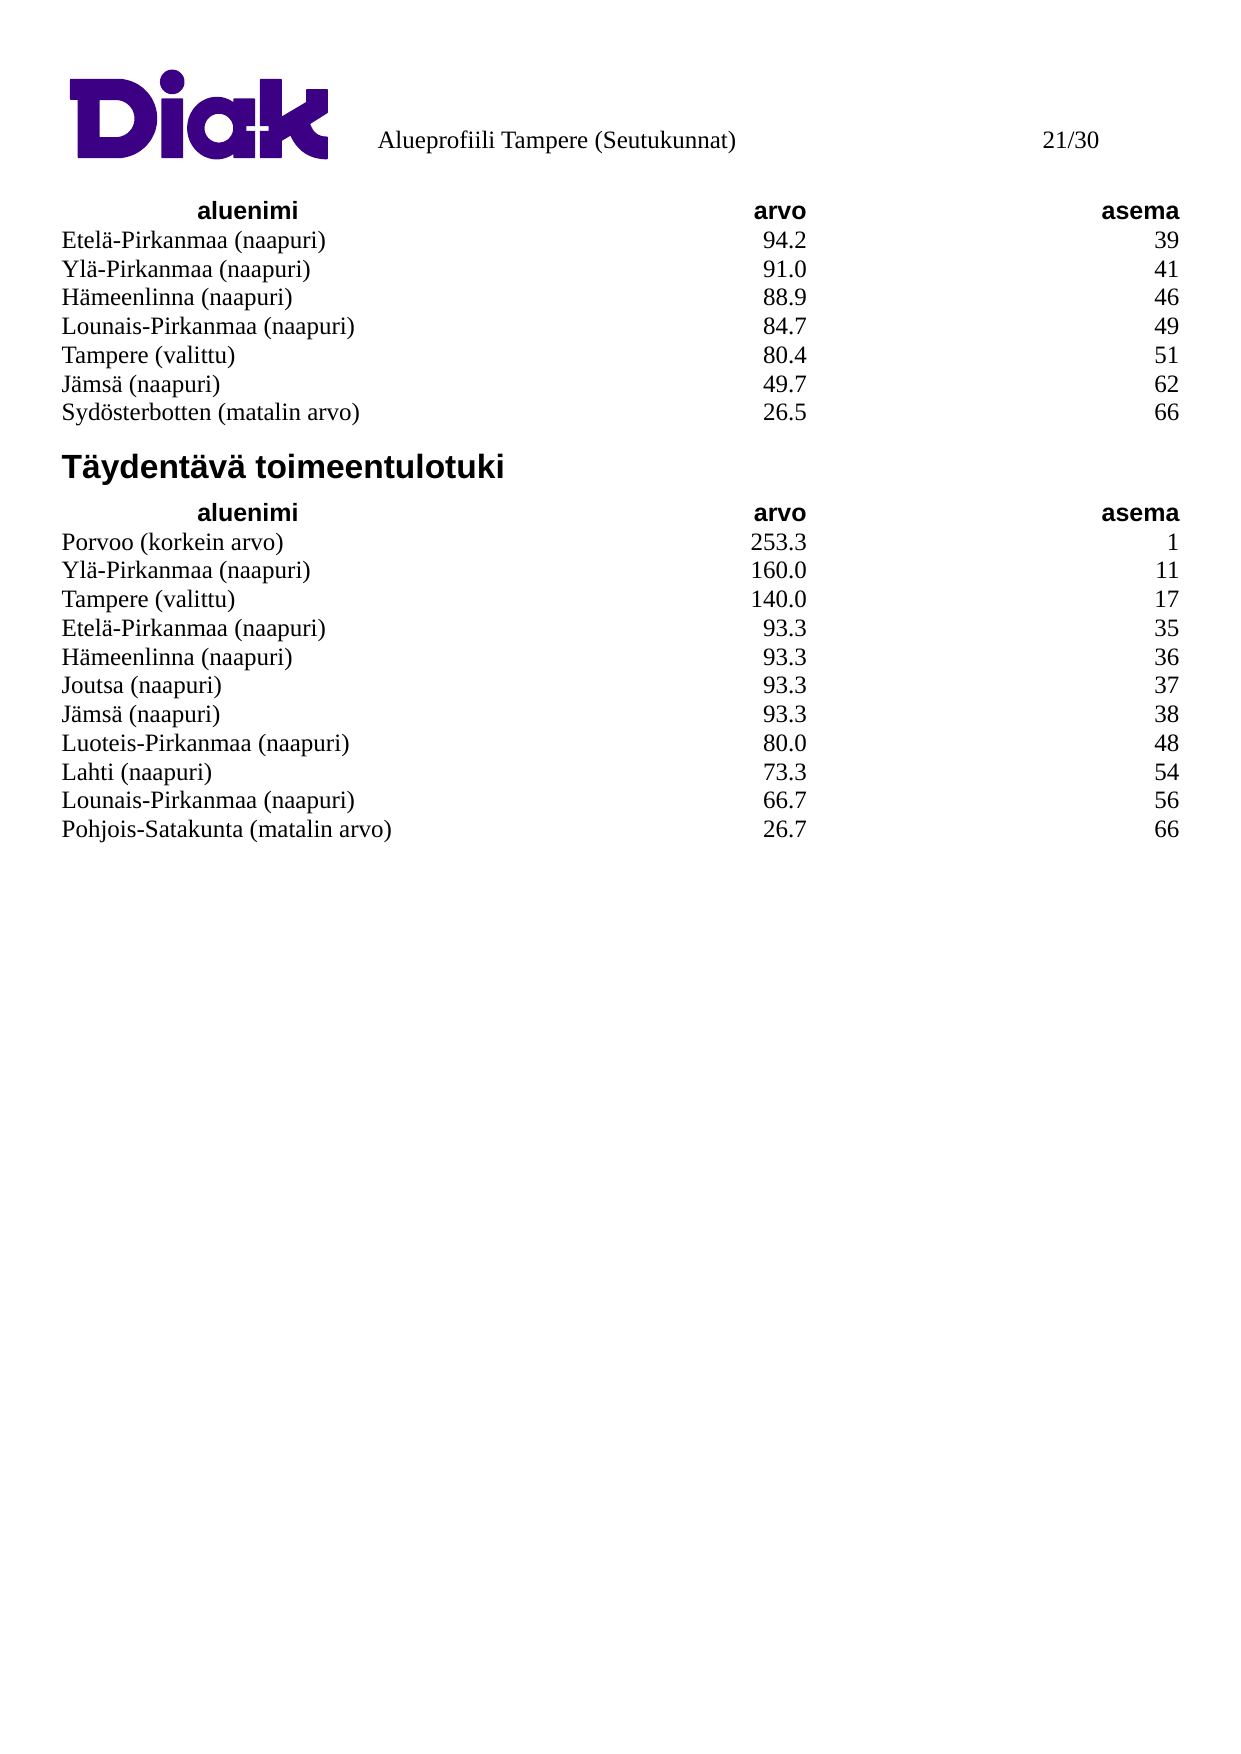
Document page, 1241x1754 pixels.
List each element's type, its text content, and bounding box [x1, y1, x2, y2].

table_cell 94.2 [434, 225, 806, 254]
table_cell 48 [806, 728, 1179, 757]
table_cell 66 [806, 398, 1179, 426]
table_cell 253.3 [434, 527, 806, 556]
table_header asema [806, 498, 1179, 527]
table_cell 140.0 [434, 584, 806, 613]
table_cell Tampere (valittu) [61, 584, 434, 613]
table_cell 93.3 [434, 671, 806, 699]
table_cell 54 [806, 757, 1179, 786]
table_cell 38 [806, 699, 1179, 728]
table_cell Hämeenlinna (naapuri) [61, 642, 434, 671]
table_cell Hämeenlinna (naapuri) [61, 283, 434, 311]
table_cell 17 [806, 584, 1179, 613]
table_cell Lahti (naapuri) [61, 757, 434, 786]
table_cell 93.3 [434, 642, 806, 671]
table_cell Ylä-Pirkanmaa (naapuri) [61, 254, 434, 282]
table_cell Tampere (valittu) [61, 340, 434, 369]
table_cell 93.3 [434, 699, 806, 728]
table_cell 49.7 [434, 369, 806, 397]
table_cell 91.0 [434, 254, 806, 282]
table_cell 51 [806, 340, 1179, 369]
table_cell 66 [806, 814, 1179, 843]
table_cell 35 [806, 613, 1179, 642]
table_header aluenimi [61, 498, 434, 527]
table_cell Etelä-Pirkanmaa (naapuri) [61, 225, 434, 254]
table_cell 80.0 [434, 728, 806, 757]
table_cell 41 [806, 254, 1179, 282]
table_cell 39 [806, 225, 1179, 254]
table_header aluenimi [61, 196, 434, 225]
table_cell Lounais-Pirkanmaa (naapuri) [61, 311, 434, 340]
table_cell 1 [806, 527, 1179, 556]
table_cell 36 [806, 642, 1179, 671]
table_cell Etelä-Pirkanmaa (naapuri) [61, 613, 434, 642]
table_cell 37 [806, 671, 1179, 699]
table_cell 80.4 [434, 340, 806, 369]
table_cell Lounais-Pirkanmaa (naapuri) [61, 786, 434, 814]
table_cell 93.3 [434, 613, 806, 642]
table_cell 88.9 [434, 283, 806, 311]
table_cell Jämsä (naapuri) [61, 369, 434, 397]
table_cell Joutsa (naapuri) [61, 671, 434, 699]
table_cell 11 [806, 556, 1179, 584]
table_cell Ylä-Pirkanmaa (naapuri) [61, 556, 434, 584]
table_cell 26.5 [434, 398, 806, 426]
table_cell 49 [806, 311, 1179, 340]
table_header arvo [434, 498, 806, 527]
table_cell 84.7 [434, 311, 806, 340]
table_cell Luoteis-Pirkanmaa (naapuri) [61, 728, 434, 757]
table_cell 46 [806, 283, 1179, 311]
table_cell 26.7 [434, 814, 806, 843]
table_cell 56 [806, 786, 1179, 814]
subtitle Täydentävä toimeentulotuki [61, 447, 1179, 486]
table_cell 160.0 [434, 556, 806, 584]
table_cell 73.3 [434, 757, 806, 786]
table_cell 66.7 [434, 786, 806, 814]
table_cell Jämsä (naapuri) [61, 699, 434, 728]
table_header arvo [434, 196, 806, 225]
table_cell 62 [806, 369, 1179, 397]
table_header asema [806, 196, 1179, 225]
table_cell Sydösterbotten (matalin arvo) [61, 398, 434, 426]
table_cell Porvoo (korkein arvo) [61, 527, 434, 556]
table_cell Pohjois-Satakunta (matalin arvo) [61, 814, 434, 843]
